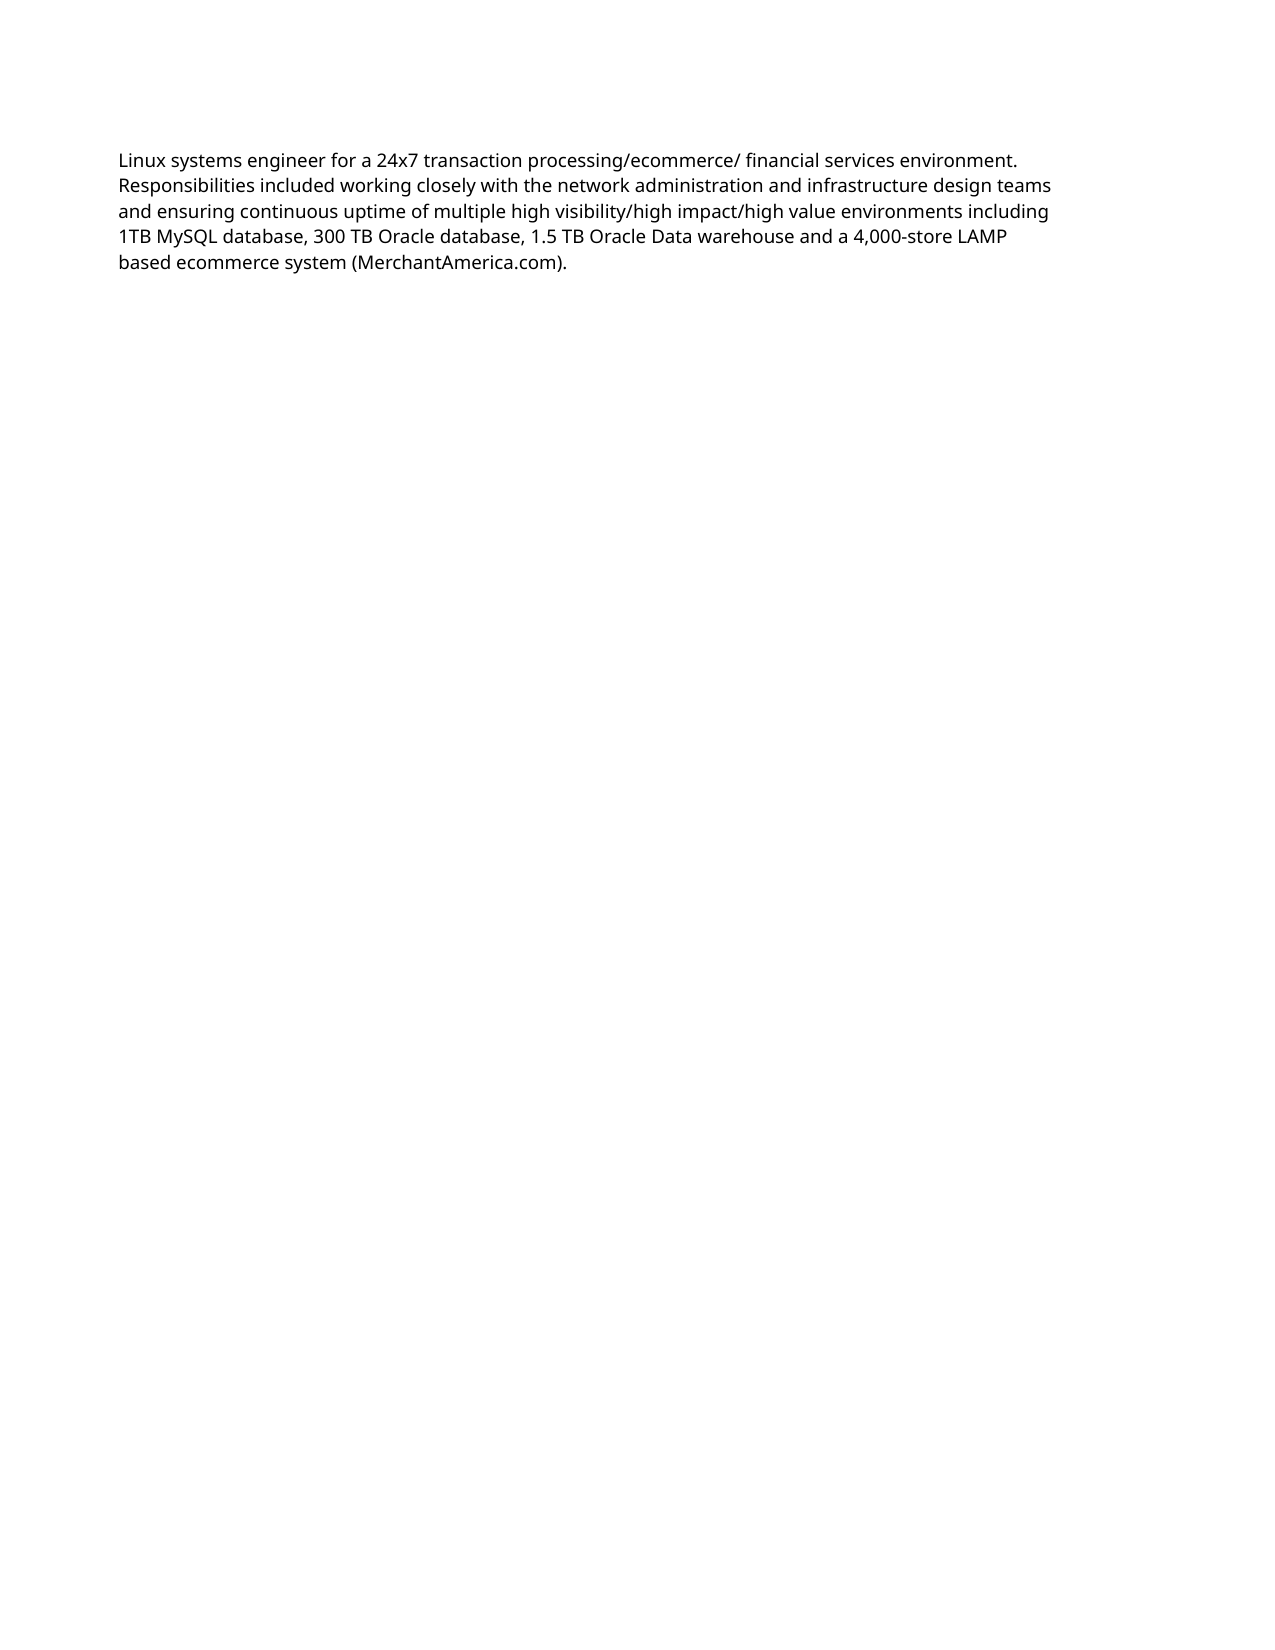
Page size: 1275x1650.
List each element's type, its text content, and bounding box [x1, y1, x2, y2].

text based ecommerce system (MerchantAmerica.com). [118, 249, 1157, 274]
text Linux systems engineer for a 24x7 transaction processing/ecommerce/ financial services environment. [118, 147, 1157, 172]
text Responsibilities included working closely with the network administration and infrastructure design teams [118, 172, 1157, 198]
text 1TB MySQL database, 300 TB Oracle database, 1.5 TB Oracle Data warehouse and a 4,000-store LAMP [118, 223, 1157, 249]
text and ensuring continuous uptime of multiple high visibility/high impact/high value environments including [118, 198, 1157, 223]
